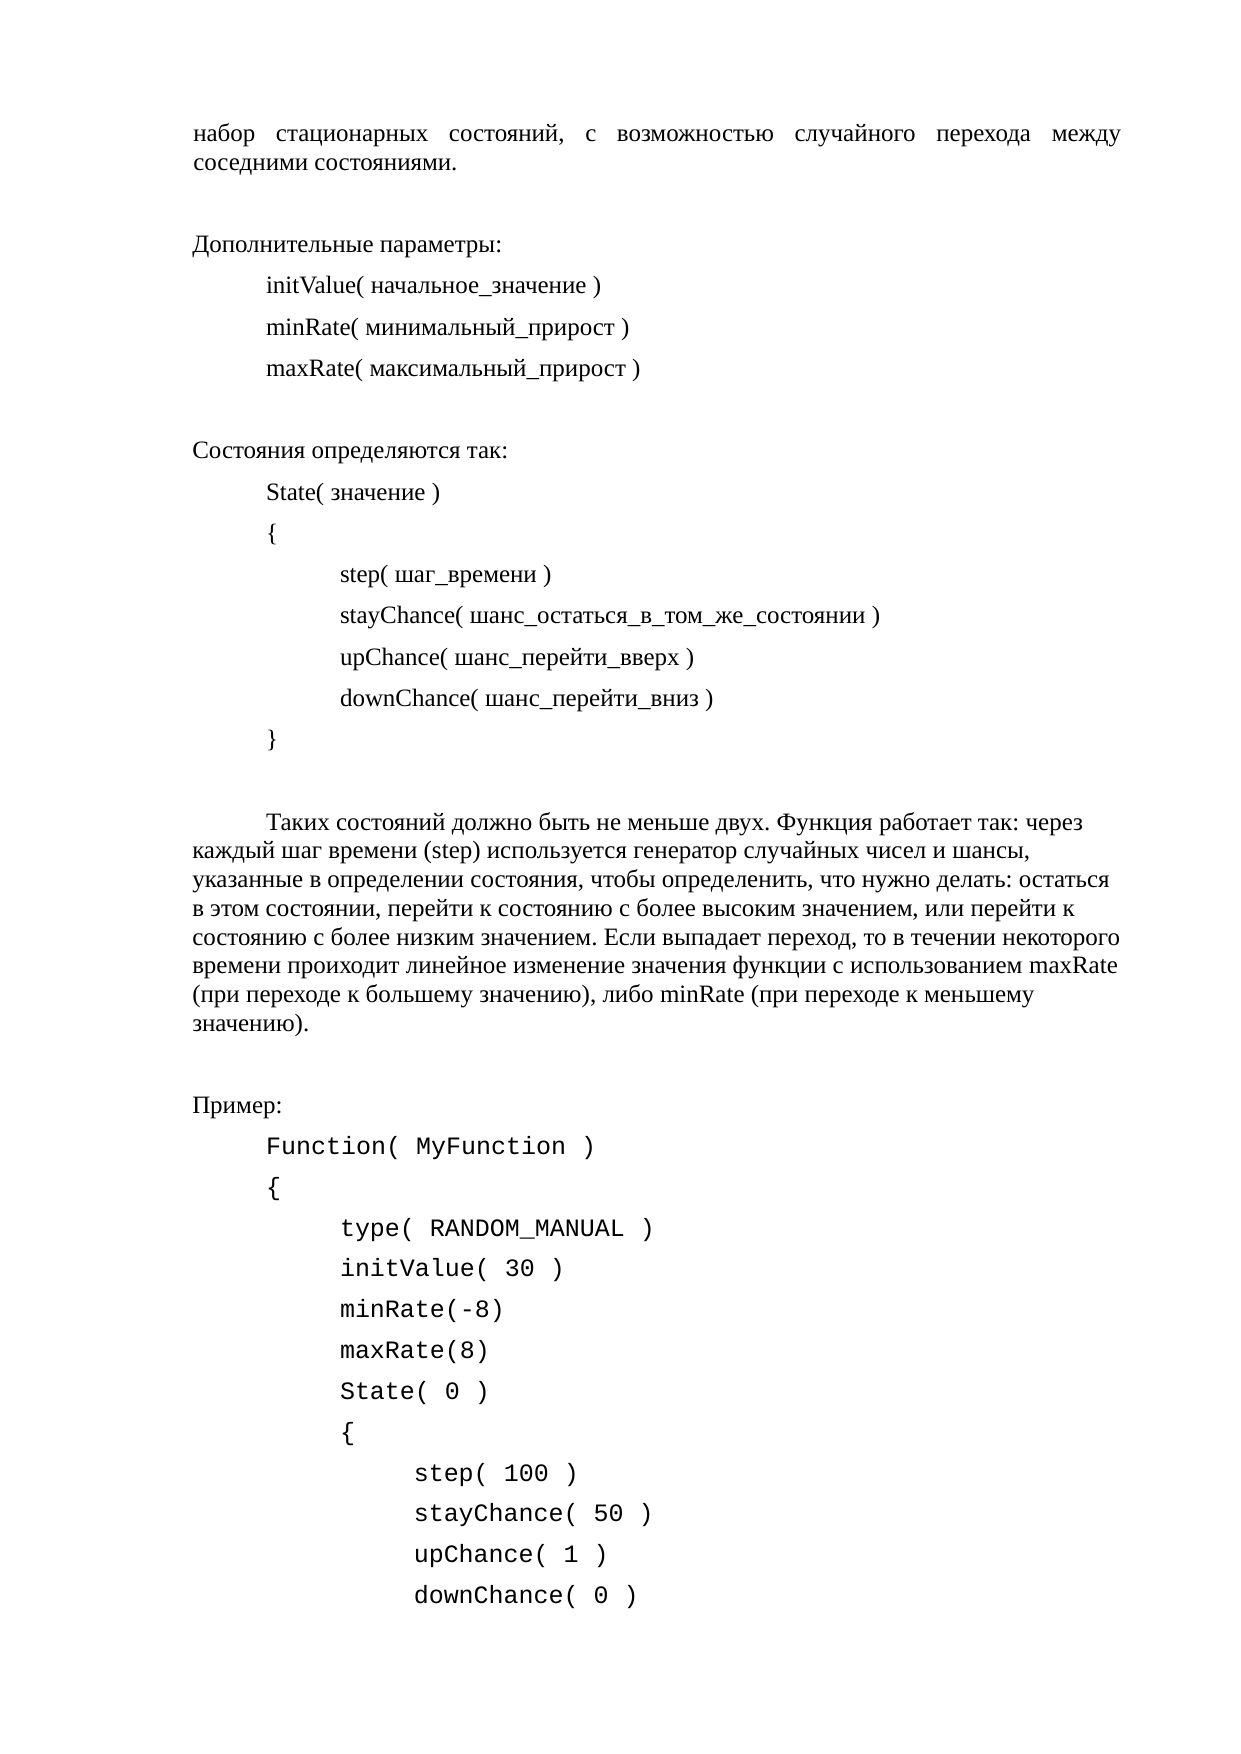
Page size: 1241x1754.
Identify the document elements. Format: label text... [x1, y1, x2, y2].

text type( RANDOM_MANUAL ) [266, 1215, 1122, 1243]
text maxRate(8) [266, 1338, 1122, 1366]
text upChance( шанс_перейти_вверх ) [118, 642, 1122, 671]
text initValue( начальное_значение ) [118, 271, 1122, 299]
text Дополнительные параметры: [118, 229, 1122, 258]
text Состояния определяются так: [118, 436, 1122, 464]
text { [118, 518, 1122, 547]
text { [266, 1174, 1122, 1203]
text initValue( 30 ) [266, 1256, 1122, 1284]
text step( 100 ) [266, 1460, 1122, 1488]
text downChance( 0 ) [266, 1583, 1122, 1611]
text minRate(-8) [266, 1297, 1122, 1325]
text Таких состояний должно быть не меньше двух. Функция работает так: через каждый шаг времени (step) используется генератор случайных чисел и шансы, указанные в определении состояния, чтобы определенить, что нужно делать: остаться в этом состоянии, перейти к состоянию с более высоким значением, или перейти к состоянию с более низким значением. Если выпадает переход, то в течении некоторого времени проиходит линейное изменение значения функции с использованием maxRate (при переходе к большему значению), либо minRate (при переходе к меньшему значению). [192, 807, 1122, 1037]
text } [118, 724, 1122, 753]
text State( значение ) [118, 477, 1122, 506]
text maxRate( максимальный_прирост ) [118, 353, 1122, 382]
text upChance( 1 ) [266, 1542, 1122, 1570]
text { [266, 1419, 1122, 1448]
text stayChance( 50 ) [266, 1501, 1122, 1529]
text Пример: [118, 1090, 1122, 1121]
text Function( MyFunction ) [192, 1133, 1122, 1162]
text minRate( минимальный_прирост ) [118, 312, 1122, 341]
list набор стационарных состояний, с возможностью случайного перехода между соседними состояниями. [156, 118, 1122, 176]
text State( 0 ) [266, 1378, 1122, 1407]
text downChance( шанс_перейти_вниз ) [118, 683, 1122, 712]
text stayChance( шанс_остаться_в_том_же_состоянии ) [118, 601, 1122, 629]
text step( шаг_времени ) [118, 559, 1122, 588]
